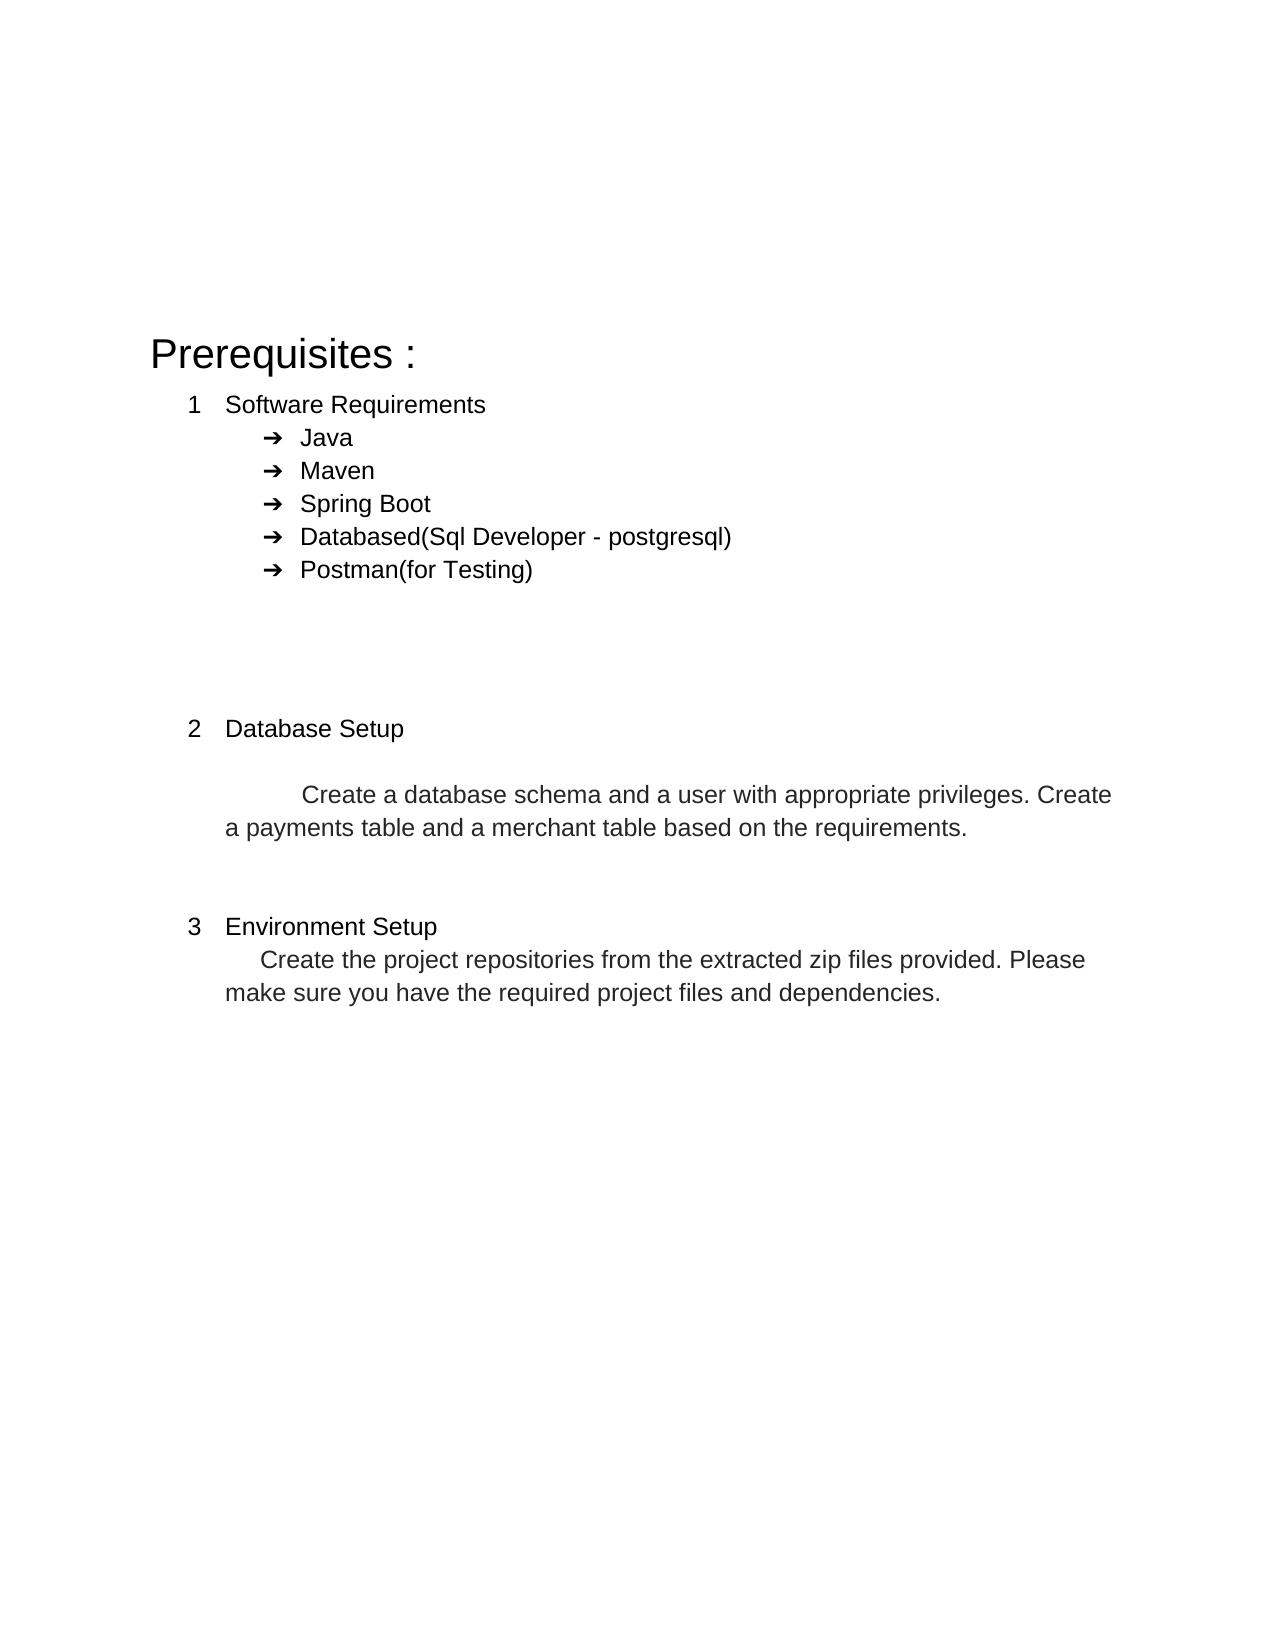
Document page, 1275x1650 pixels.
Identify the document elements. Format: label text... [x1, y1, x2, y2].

list Software Requirements [187, 389, 1125, 418]
list Environment Setup [187, 912, 1125, 941]
list Maven [262, 456, 1125, 484]
list Database Setup [187, 714, 1125, 743]
list Java [262, 423, 1125, 451]
list Postman(for Testing) [262, 555, 1125, 583]
text Create a database schema and a user with appropriate privileges. Create a payments table and a merchant table based on the requirements. [225, 780, 1125, 842]
subtitle Prerequisites : [150, 329, 1125, 377]
list Databased(Sql Developer - postgresql) [262, 522, 1125, 550]
text Create the project repositories from the extracted zip files provided. Please make sure you have the required project files and dependencies. [225, 945, 1125, 1007]
list Spring Boot [262, 489, 1125, 517]
